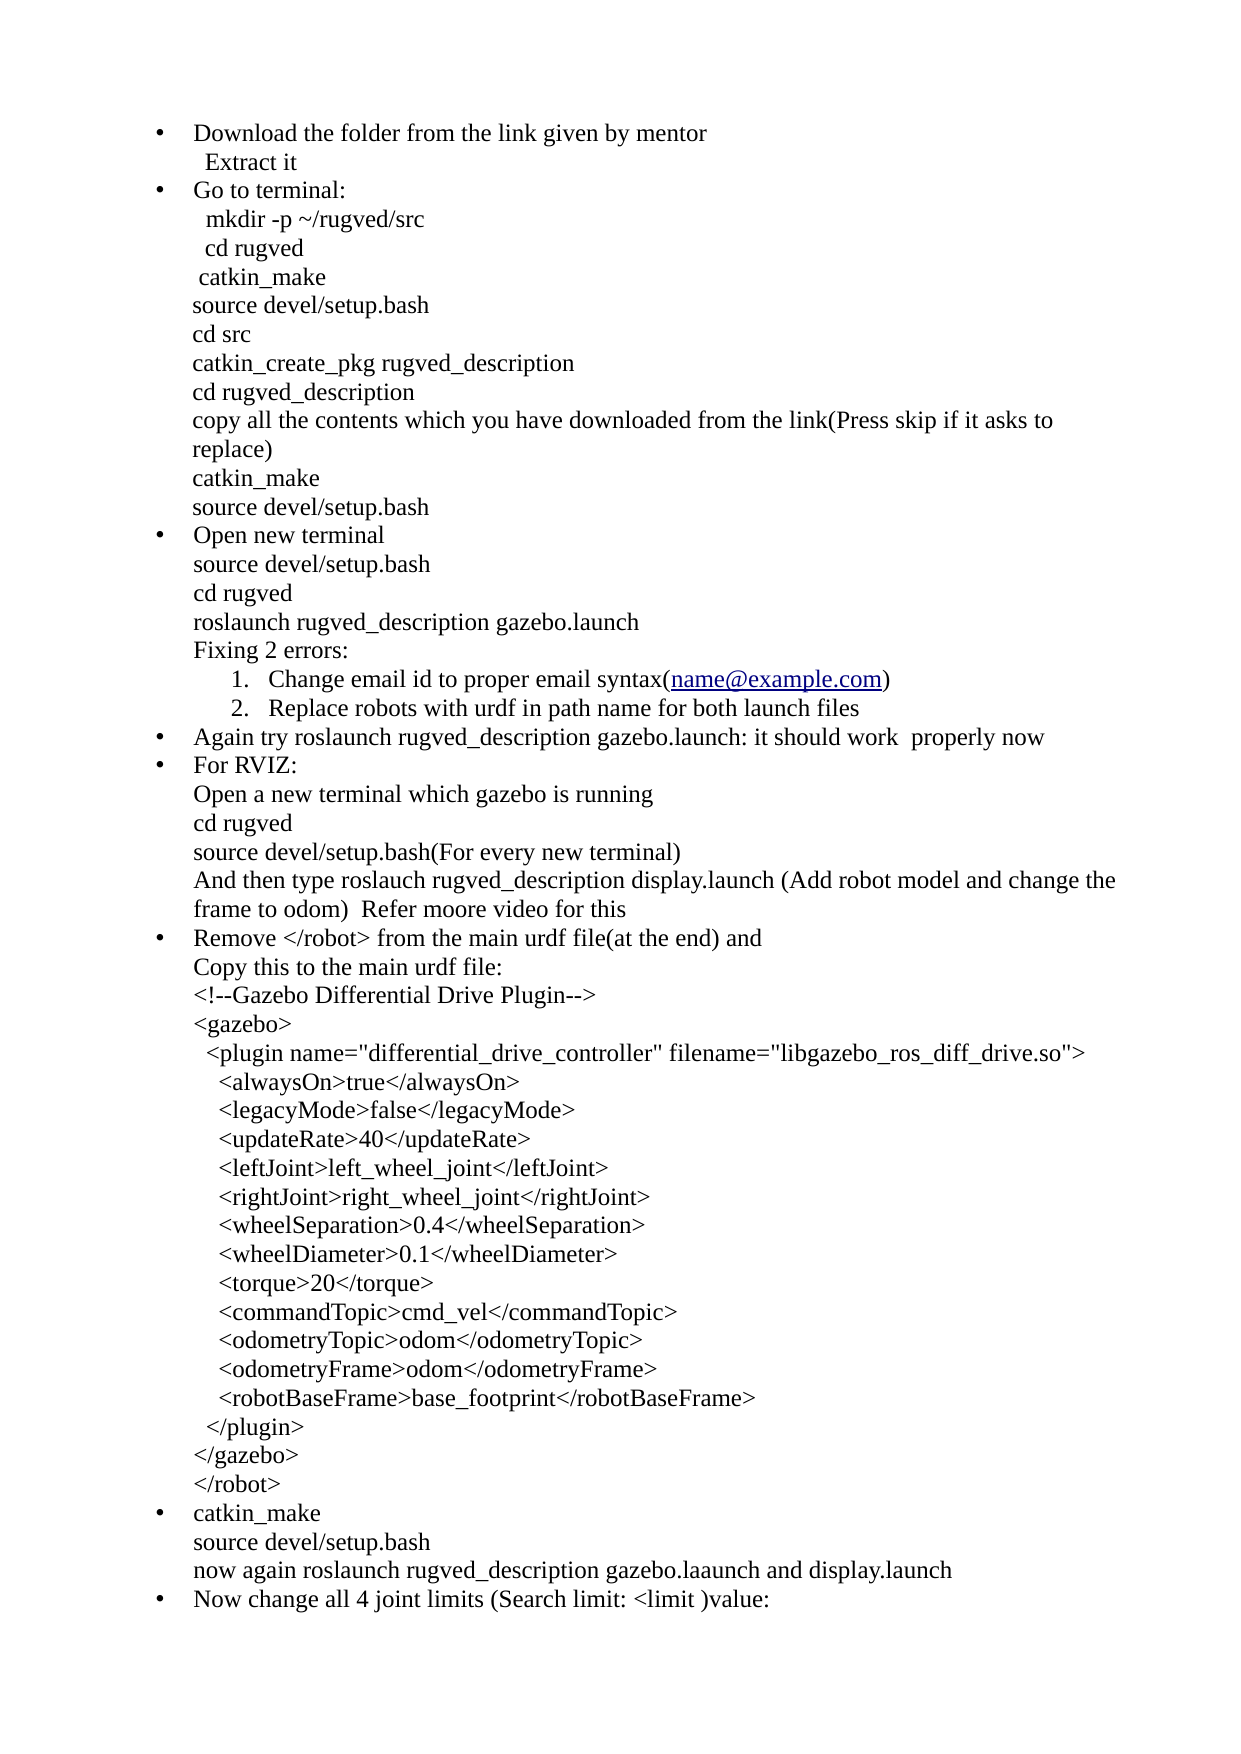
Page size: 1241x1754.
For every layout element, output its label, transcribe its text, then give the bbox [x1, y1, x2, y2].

list </robot> [156, 1469, 1122, 1498]
list source devel/setup.bash [156, 1527, 1122, 1556]
list Replace robots with urdf in path name for both launch files [231, 693, 1122, 722]
list source devel/setup.bash(For every new terminal) [156, 837, 1122, 866]
text copy all the contents which you have downloaded from the link(Press skip if it asks to replace) [118, 406, 1122, 463]
list Change email id to proper email syntax(name@example.com) [231, 664, 1122, 693]
list Open a new terminal which gazebo is running [156, 779, 1122, 808]
list cd rugved [156, 808, 1122, 837]
list For RVIZ: [156, 751, 1122, 779]
list Open new terminal [156, 521, 1122, 549]
text source devel/setup.bash [118, 291, 1122, 319]
list <odometryFrame>odom</odometryFrame> [156, 1354, 1122, 1383]
list </gazebo> [156, 1441, 1122, 1469]
list <leftJoint>left_wheel_joint</leftJoint> [156, 1153, 1122, 1182]
list <plugin name="differential_drive_controller" filename="libgazebo_ros_diff_drive.so"> [156, 1038, 1122, 1067]
list <updateRate>40</updateRate> [156, 1124, 1122, 1153]
text catkin_create_pkg rugved_description [118, 348, 1122, 377]
list now again roslaunch rugved_description gazebo.laaunch and display.launch [156, 1556, 1122, 1584]
list <commandTopic>cmd_vel</commandTopic> [156, 1297, 1122, 1326]
list Download the folder from the link given by mentor [156, 118, 1122, 147]
list <!--Gazebo Differential Drive Plugin--> [156, 981, 1122, 1009]
list <rightJoint>right_wheel_joint</rightJoint> [156, 1182, 1122, 1211]
list <robotBaseFrame>base_footprint</robotBaseFrame> [156, 1383, 1122, 1412]
text Extract it [118, 147, 1122, 176]
text cd src [118, 319, 1122, 348]
list Copy this to the main urdf file: [156, 952, 1122, 981]
text catkin_make [118, 463, 1122, 492]
text source devel/setup.bash [118, 492, 1122, 521]
list Now change all 4 joint limits (Search limit: <limit )value: [156, 1584, 1122, 1613]
list <wheelDiameter>0.1</wheelDiameter> [156, 1239, 1122, 1268]
text catkin_make [118, 262, 1122, 291]
list <alwaysOn>true</alwaysOn> [156, 1067, 1122, 1096]
list Again try roslaunch rugved_description gazebo.launch: it should work properly now [156, 722, 1122, 751]
list source devel/setup.bash [156, 549, 1122, 578]
list cd rugved [156, 578, 1122, 607]
list Remove </robot> from the main urdf file(at the end) and [156, 923, 1122, 952]
list catkin_make [156, 1498, 1122, 1527]
list Fixing 2 errors: [156, 636, 1122, 664]
list And then type roslauch rugved_description display.launch (Add robot model and change the frame to odom) Refer moore video for this [156, 866, 1122, 923]
list roslaunch rugved_description gazebo.launch [156, 607, 1122, 636]
list <odometryTopic>odom</odometryTopic> [156, 1326, 1122, 1354]
text cd rugved_description [118, 377, 1122, 406]
list Go to terminal: [156, 176, 1122, 204]
list <legacyMode>false</legacyMode> [156, 1096, 1122, 1124]
list <wheelSeparation>0.4</wheelSeparation> [156, 1211, 1122, 1239]
text cd rugved [118, 233, 1122, 262]
list mkdir -p ~/rugved/src [156, 204, 1122, 233]
list <gazebo> [156, 1009, 1122, 1038]
list </plugin> [156, 1412, 1122, 1441]
list <torque>20</torque> [156, 1268, 1122, 1297]
